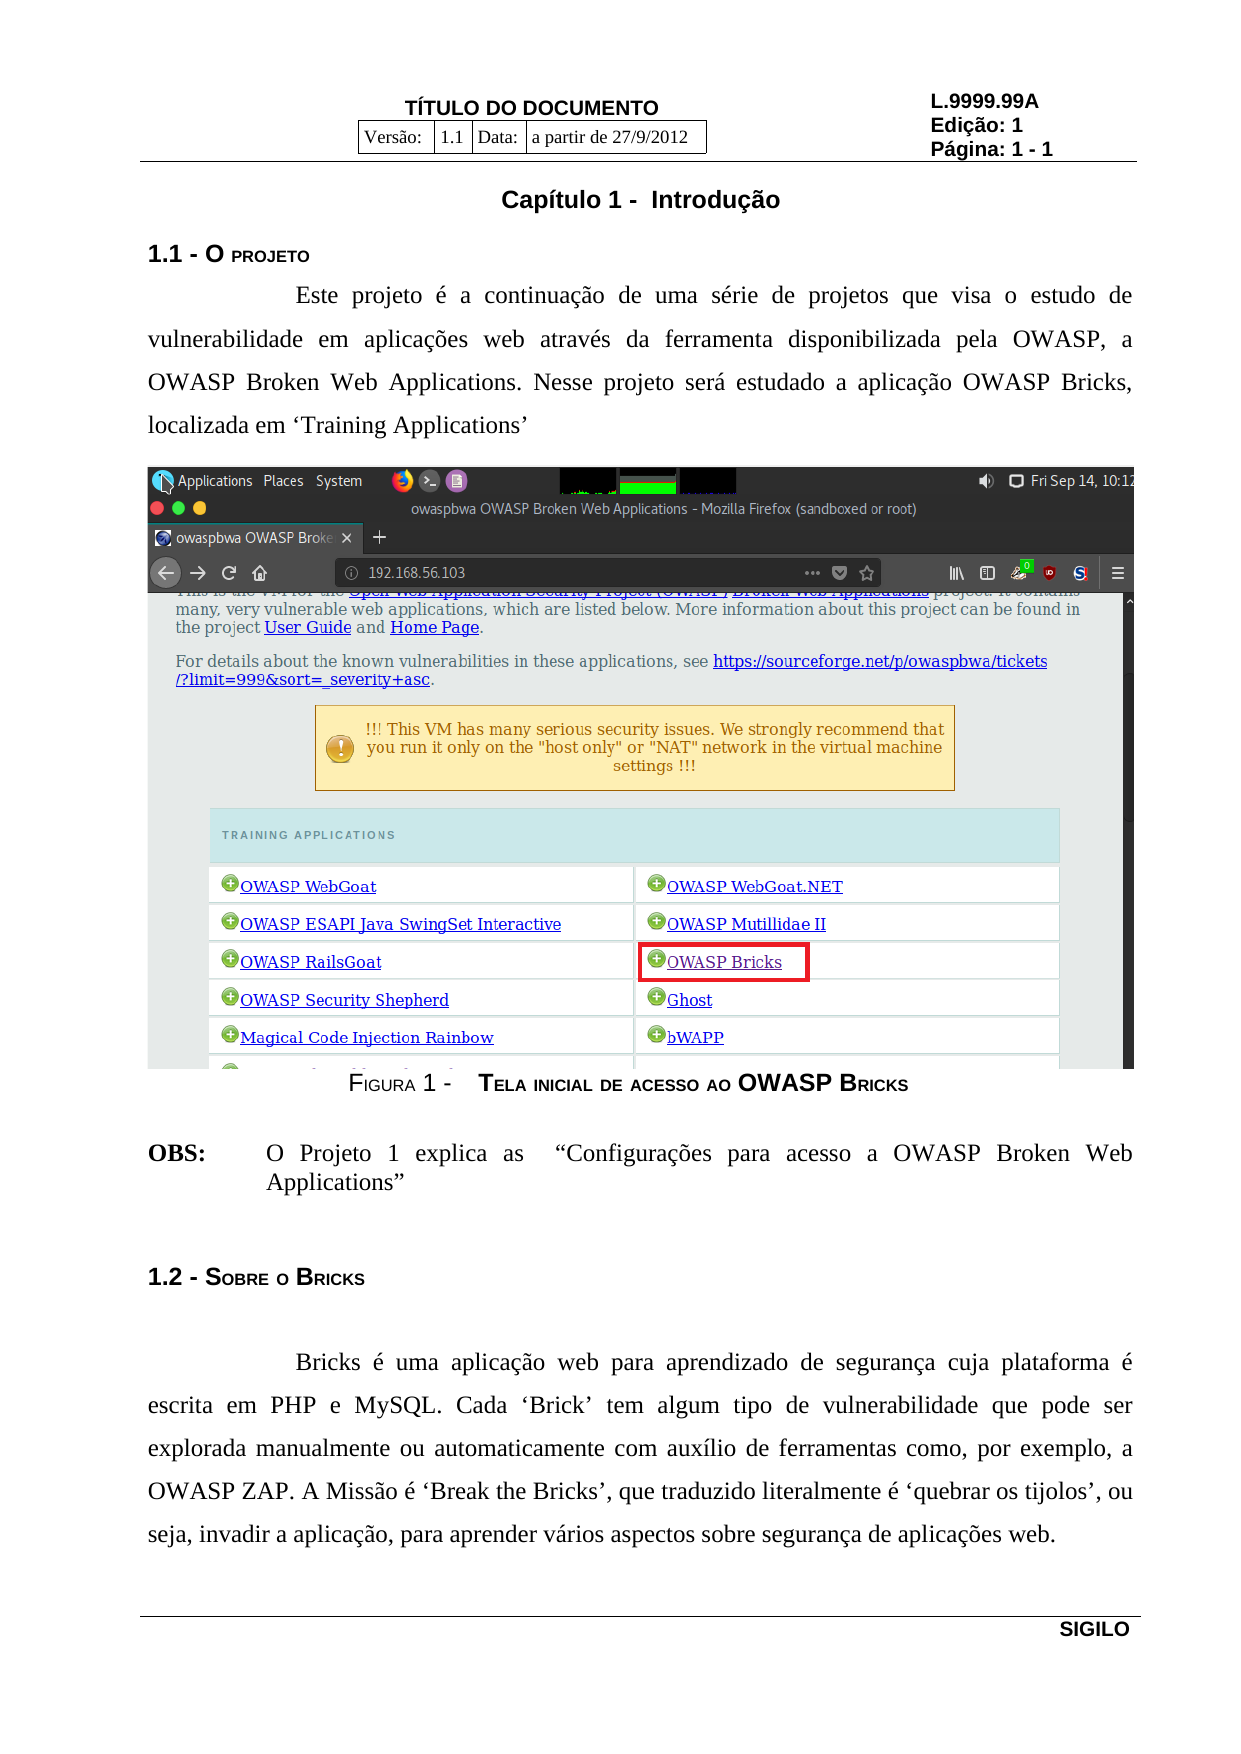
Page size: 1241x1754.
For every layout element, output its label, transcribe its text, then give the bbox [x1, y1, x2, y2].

list [148, 453, 1134, 465]
subtitle Introdução [148, 186, 1134, 214]
picture [147, 465, 1134, 1069]
list Tela inicial de acesso ao OWASP Bricks [148, 1069, 1134, 1097]
text Este projeto é a continuação de uma série de projetos que visa o estudo de vulnerabilidade em aplicações web através da ferramenta disponibilizada pela OWASP, a OWASP Broken Web Applications. Nesse projeto será estudado a aplicação OWASP Bricks, localizada em ‘Training Applications’ [148, 281, 1134, 439]
subtitle Sobre o Bricks [148, 1262, 1134, 1291]
text OBS: O Projeto 1 explica as “Configurações para acesso a OWASP Broken Web Applications” [148, 1138, 1134, 1196]
text Bricks é uma aplicação web para aprendizado de segurança cuja plataforma é escrita em PHP e MySQL. Cada ‘Brick’ tem algum tipo de vulnerabilidade que pode ser explorada manualmente ou automaticamente com auxílio de ferramentas como, por exemplo, a OWASP ZAP. A Missão é ‘Break the Bricks’, que traduzido literalmente é ‘quebrar os tijolos’, ou seja, invadir a aplicação, para aprender vários aspectos sobre segurança de aplicações web. [148, 1347, 1134, 1548]
subtitle O projeto [148, 239, 1134, 268]
